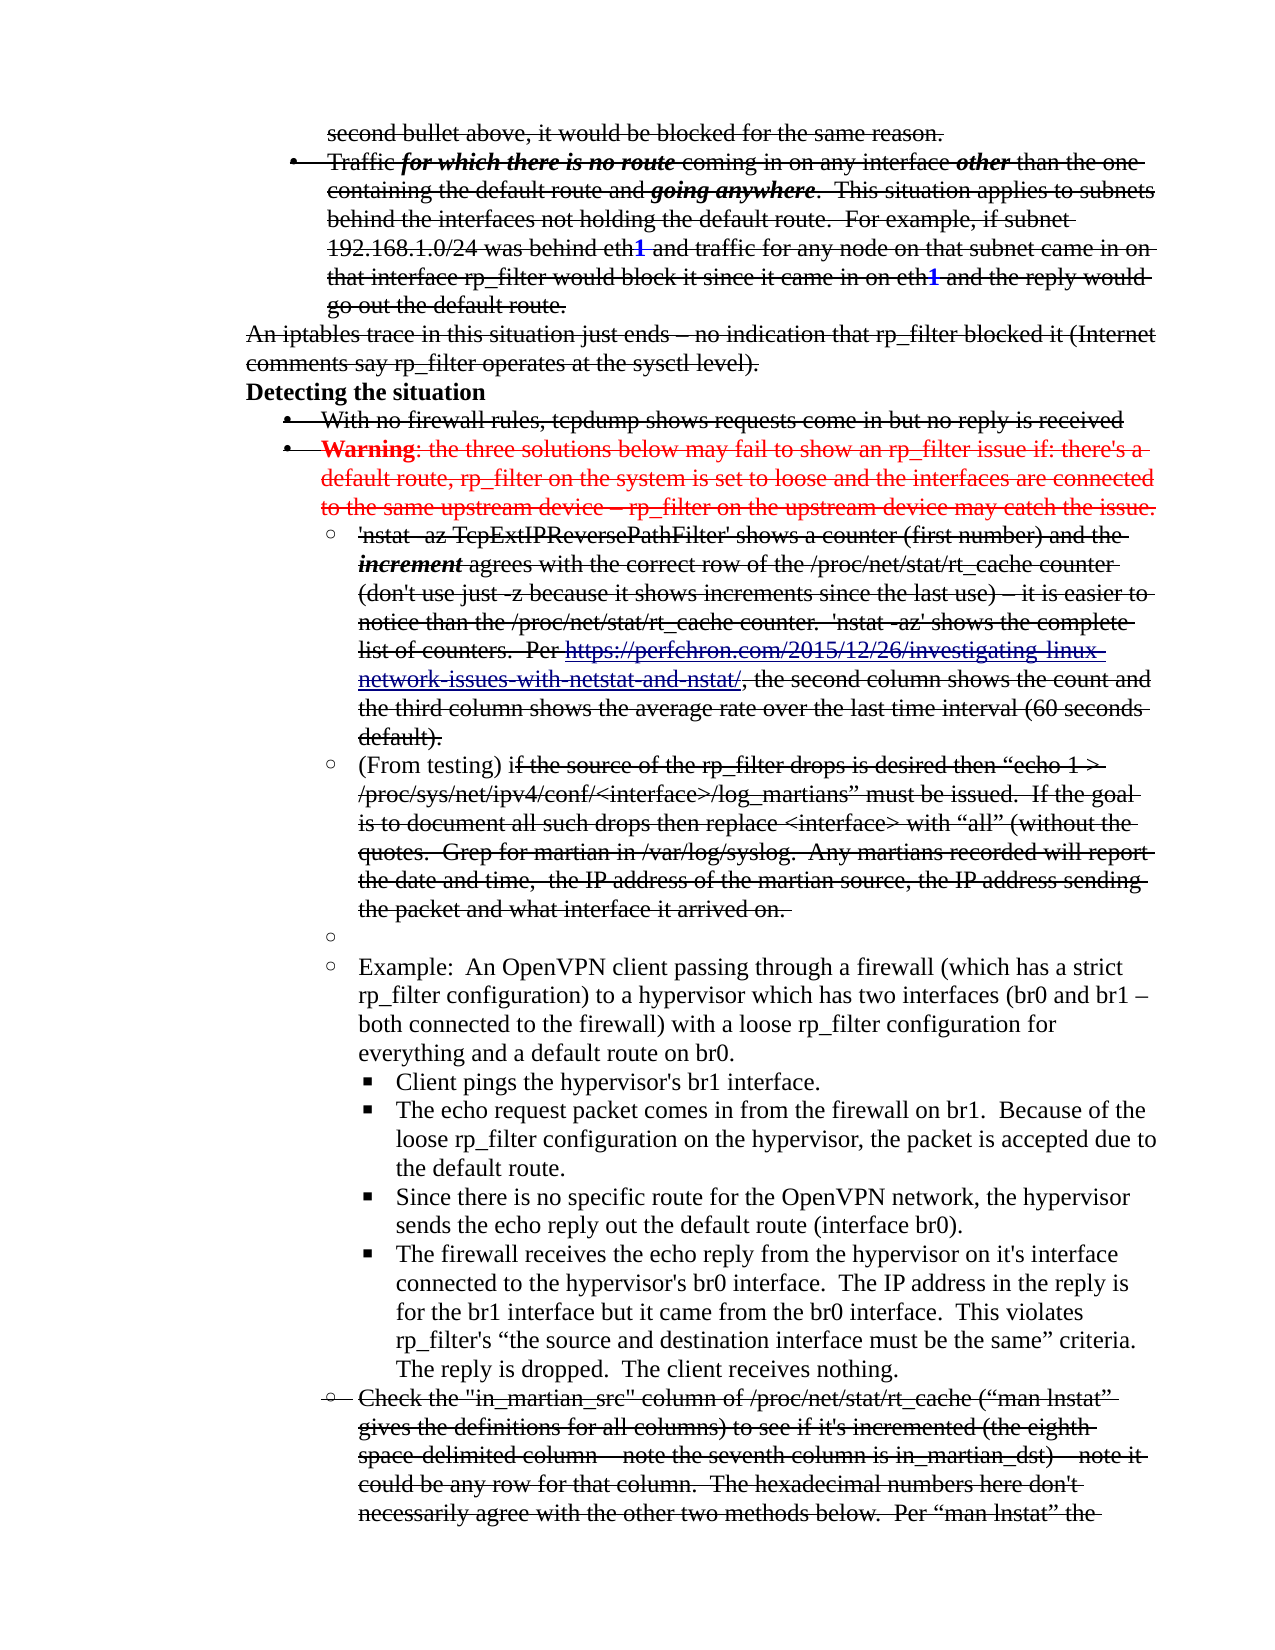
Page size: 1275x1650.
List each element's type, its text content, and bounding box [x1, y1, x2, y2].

list 'nstat -az TcpExtIPReversePathFilter' shows a counter (first number) and the increment agrees with the correct row of the /proc/net/stat/rt_cache counter (don't use just -z because it shows increments since the last use) – it is easier to notice than the /proc/net/stat/rt_cache counter. 'nstat -az' shows the complete list of counters. Per https://perfchron.com/2015/12/26/investigating-linux-network-issues-with-netstat-and-nstat/, the second column shows the count and the third column shows the average rate over the last time interval (60 seconds default). [321, 521, 1157, 751]
list The echo request packet comes in from the firewall on br1. Because of the loose rp_filter configuration on the hypervisor, the packet is accepted due to the default route. [358, 1096, 1157, 1182]
list Traffic for which there is no route coming in on any interface other than the one containing the default route and going anywhere. This situation applies to subnets behind the interfaces not holding the default route. For example, if subnet 192.168.1.0/24 was behind eth1 and traffic for any node on that subnet came in on that interface rp_filter would block it since it came in on eth1 and the reply would go out the default route. [289, 147, 1157, 319]
list Warning: the three solutions below may fail to show an rp_filter issue if: there's a default route, rp_filter on the system is set to loose and the interfaces are connected to the same upstream device – rp_filter on the upstream device may catch the issue. [283, 434, 1157, 521]
list second bullet above, it would be blocked for the same reason. [289, 118, 1157, 147]
text Detecting the situation [246, 377, 1157, 406]
list Since there is no specific route for the OpenVPN network, the hypervisor sends the echo reply out the default route (interface br0). [358, 1182, 1157, 1239]
list With no firewall rules, tcpdump shows requests come in but no reply is received [283, 406, 1157, 434]
list Client pings the hypervisor's br1 interface. [358, 1067, 1157, 1096]
list The firewall receives the echo reply from the hypervisor on it's interface connected to the hypervisor's br0 interface. The IP address in the reply is for the br1 interface but it came from the br0 interface. This violates rp_filter's “the source and destination interface must be the same” criteria. The reply is dropped. The client receives nothing. [358, 1239, 1157, 1383]
list Check the "in_martian_src" column of /proc/net/stat/rt_cache (“man lnstat” gives the definitions for all columns) to see if it's incremented (the eighth space-delimited column – note the seventh column is in_martian_dst) – note it could be any row for that column. The hexadecimal numbers here don't necessarily agree with the other two methods below. Per “man lnstat” the [321, 1383, 1157, 1527]
text An iptables trace in this situation just ends – no indication that rp_filter blocked it (Internet comments say rp_filter operates at the sysctl level). [246, 319, 1157, 377]
list Example: An OpenVPN client passing through a firewall (which has a strict rp_filter configuration) to a hypervisor which has two interfaces (br0 and br1 – both connected to the firewall) with a loose rp_filter configuration for everything and a default route on br0. [321, 952, 1157, 1067]
list (From testing) if the source of the rp_filter drops is desired then “echo 1 > /proc/sys/net/ipv4/conf/<interface>/log_martians” must be issued. If the goal is to document all such drops then replace <interface> with “all” (without the quotes. Grep for martian in /var/log/syslog. Any martians recorded will report the date and time, the IP address of the martian source, the IP address sending the packet and what interface it arrived on. [321, 751, 1157, 923]
